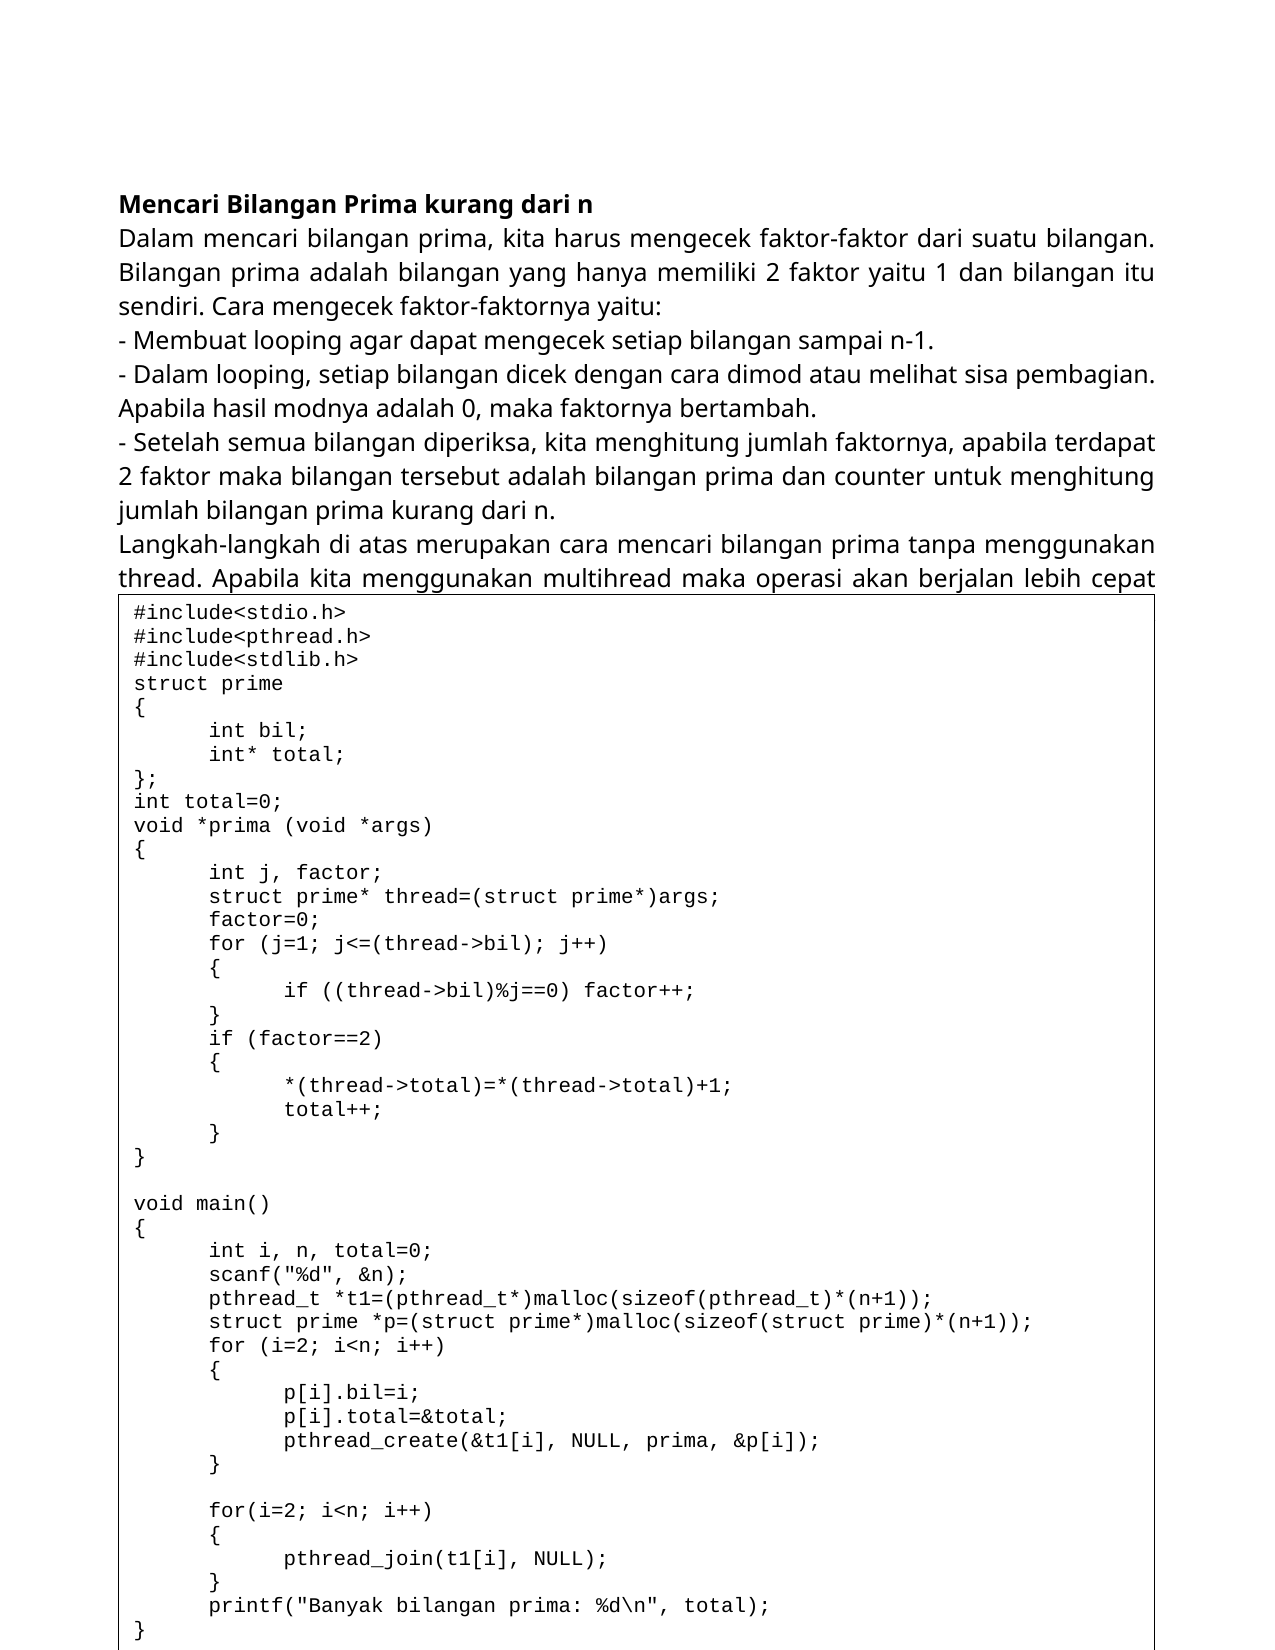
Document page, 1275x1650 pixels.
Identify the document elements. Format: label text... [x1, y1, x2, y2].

text } [133, 1619, 1139, 1642]
text - Membuat looping agar dapat mengecek setiap bilangan sampai n-1. [118, 322, 1157, 357]
text void main() [133, 1193, 1139, 1217]
text printf("Banyak bilangan prima: %d\n", total); [133, 1595, 1139, 1619]
text scanf("%d", &n); [133, 1264, 1139, 1288]
text { [133, 1217, 1139, 1240]
text int* total; [133, 744, 1139, 767]
text #include<stdio.h> [133, 602, 1139, 626]
text int total=0; [133, 791, 1139, 815]
text if ((thread->bil)%j==0) factor++; [133, 980, 1139, 1004]
text - Setelah semua bilangan diperiksa, kita menghitung jumlah faktornya, apabila terdapat 2 faktor maka bilangan tersebut adalah bilangan prima dan counter untuk menghitung jumlah bilangan prima kurang dari n. [118, 425, 1157, 527]
text int i, n, total=0; [133, 1240, 1139, 1264]
text int j, factor; [133, 862, 1139, 886]
text struct prime* thread=(struct prime*)args; [133, 886, 1139, 909]
text void *prima (void *args) [133, 815, 1139, 838]
text { [133, 1524, 1139, 1548]
text } [133, 1004, 1139, 1028]
text struct prime [133, 673, 1139, 697]
text #include<stdlib.h> [133, 649, 1139, 673]
text } [133, 1571, 1139, 1595]
text } [133, 1453, 1139, 1477]
text p[i].total=&total; [133, 1406, 1139, 1429]
text Dalam mencari bilangan prima, kita harus mengecek faktor-faktor dari suatu bilangan. Bilangan prima adalah bilangan yang hanya memiliki 2 faktor yaitu 1 dan bilangan itu sendiri. Cara mengecek faktor-faktornya yaitu: [118, 220, 1157, 322]
text { [133, 697, 1139, 720]
text int bil; [133, 720, 1139, 744]
text p[i].bil=i; [133, 1382, 1139, 1406]
text Mencari Bilangan Prima kurang dari n [118, 186, 1157, 220]
text if (factor==2) [133, 1028, 1139, 1051]
text struct prime *p=(struct prime*)malloc(sizeof(struct prime)*(n+1)); [133, 1311, 1139, 1335]
text { [133, 1359, 1139, 1382]
text for (j=1; j<=(thread->bil); j++) [133, 933, 1139, 957]
text - Dalam looping, setiap bilangan dicek dengan cara dimod atau melihat sisa pembagian. Apabila hasil modnya adalah 0, maka faktornya bertambah. [118, 357, 1157, 425]
text }; [133, 767, 1139, 791]
text pthread_t *t1=(pthread_t*)malloc(sizeof(pthread_t)*(n+1)); [133, 1288, 1139, 1311]
text } [133, 1146, 1139, 1169]
text { [133, 838, 1139, 862]
text for(i=2; i<n; i++) [133, 1501, 1139, 1524]
text { [133, 957, 1139, 980]
text pthread_create(&t1[i], NULL, prima, &p[i]); [133, 1429, 1139, 1453]
text { [133, 1051, 1139, 1075]
text pthread_join(t1[i], NULL); [133, 1548, 1139, 1571]
text factor=0; [133, 909, 1139, 933]
text for (i=2; i<n; i++) [133, 1335, 1139, 1359]
text total++; [133, 1098, 1139, 1122]
text #include<pthread.h> [133, 626, 1139, 649]
text Langkah-langkah di atas merupakan cara mencari bilangan prima tanpa menggunakan thread. Apabila kita menggunakan multihread maka operasi akan berjalan lebih cepat karena program tidak perlu mengecek setiap bilangan satu per satu, tapi mengecek setiap bilangan secara bersamaan. [118, 527, 1157, 663]
text } [133, 1122, 1139, 1146]
text *(thread->total)=*(thread->total)+1; [133, 1075, 1139, 1098]
